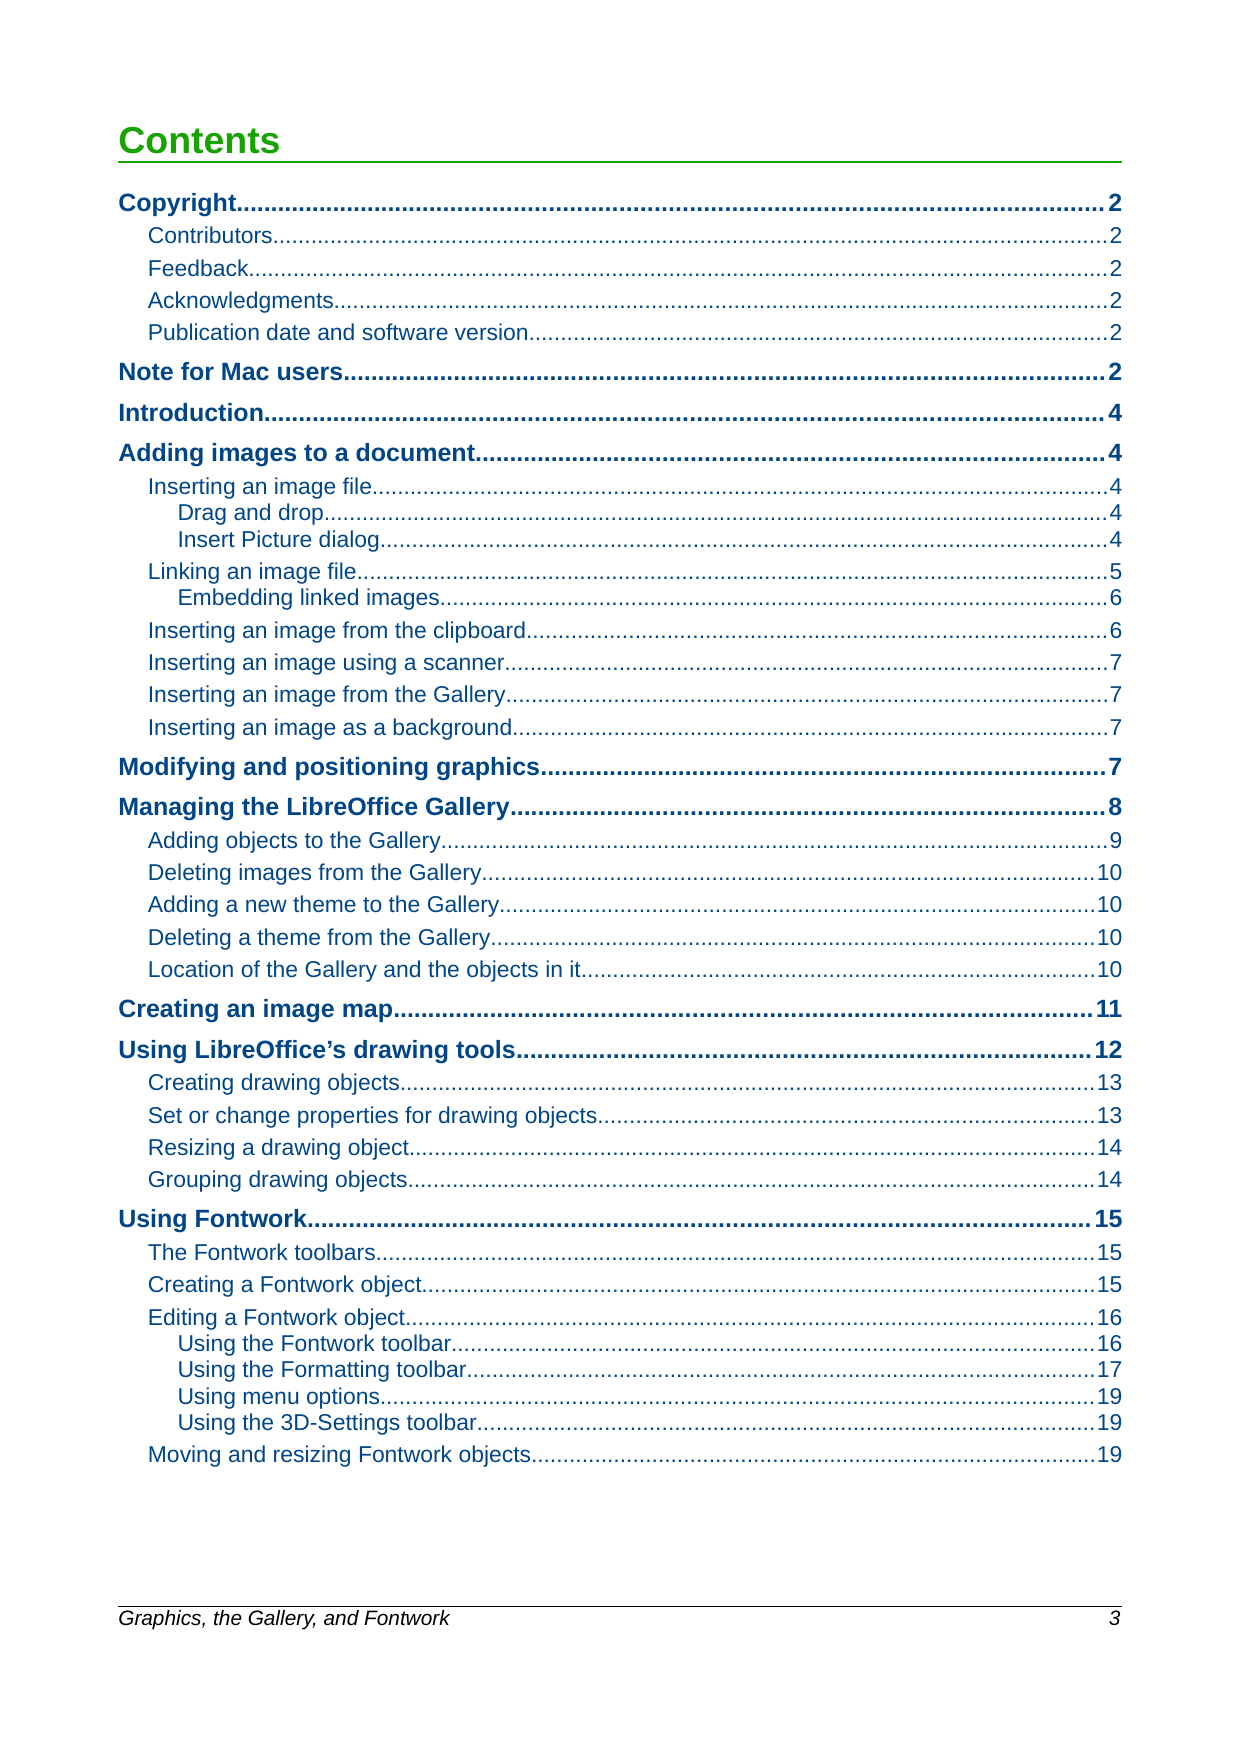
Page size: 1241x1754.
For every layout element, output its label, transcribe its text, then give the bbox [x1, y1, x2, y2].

text Creating a Fontwork object 15 [148, 1271, 1122, 1298]
text Publication date and software version 2 [148, 319, 1122, 345]
text Insert Picture dialog 4 [177, 526, 1122, 552]
text Embedding linked images 6 [177, 584, 1122, 611]
text Linking an image file 5 [148, 558, 1122, 584]
text Set or change properties for drawing objects 13 [148, 1102, 1122, 1128]
text Introduction 4 [118, 398, 1122, 426]
text Inserting an image from the clipboard 6 [148, 617, 1122, 643]
text Creating drawing objects 13 [148, 1069, 1122, 1096]
text Resizing a drawing object 14 [148, 1134, 1122, 1160]
text Note for Mac users 2 [118, 357, 1122, 386]
text Deleting images from the Gallery 10 [148, 859, 1122, 885]
text Contributors 2 [148, 222, 1122, 248]
text Using the Formatting toolbar 17 [177, 1356, 1122, 1383]
text Contents [118, 118, 1122, 161]
text Moving and resizing Fontwork objects 19 [148, 1441, 1122, 1468]
text The Fontwork toolbars 15 [148, 1239, 1122, 1265]
text Adding objects to the Gallery 9 [148, 827, 1122, 853]
text Using menu options 19 [177, 1383, 1122, 1409]
text Inserting an image from the Gallery 7 [148, 681, 1122, 707]
text Adding images to a document 4 [118, 438, 1122, 467]
text Acknowledgments 2 [148, 287, 1122, 313]
text Inserting an image using a scanner 7 [148, 649, 1122, 675]
text Editing a Fontwork object 16 [148, 1303, 1122, 1330]
text Inserting an image file 4 [148, 473, 1122, 499]
text Modifying and positioning graphics 7 [118, 752, 1122, 780]
text Drag and drop 4 [177, 499, 1122, 526]
text Using the Fontwork toolbar 16 [177, 1330, 1122, 1356]
text Adding a new theme to the Gallery 10 [148, 891, 1122, 918]
text Using the 3D-Settings toolbar 19 [177, 1409, 1122, 1435]
text Using Fontwork 15 [118, 1204, 1122, 1233]
text Using LibreOffice’s drawing tools 12 [118, 1034, 1122, 1063]
text Feedback 2 [148, 254, 1122, 281]
text Creating an image map 11 [118, 994, 1122, 1023]
text Grouping drawing objects 14 [148, 1166, 1122, 1192]
text Managing the LibreOffice Gallery 8 [118, 792, 1122, 821]
text Inserting an image as a background 7 [148, 713, 1122, 740]
text Location of the Gallery and the objects in it 10 [148, 956, 1122, 982]
text Copyright 2 [118, 187, 1122, 216]
text Deleting a theme from the Gallery 10 [148, 924, 1122, 950]
